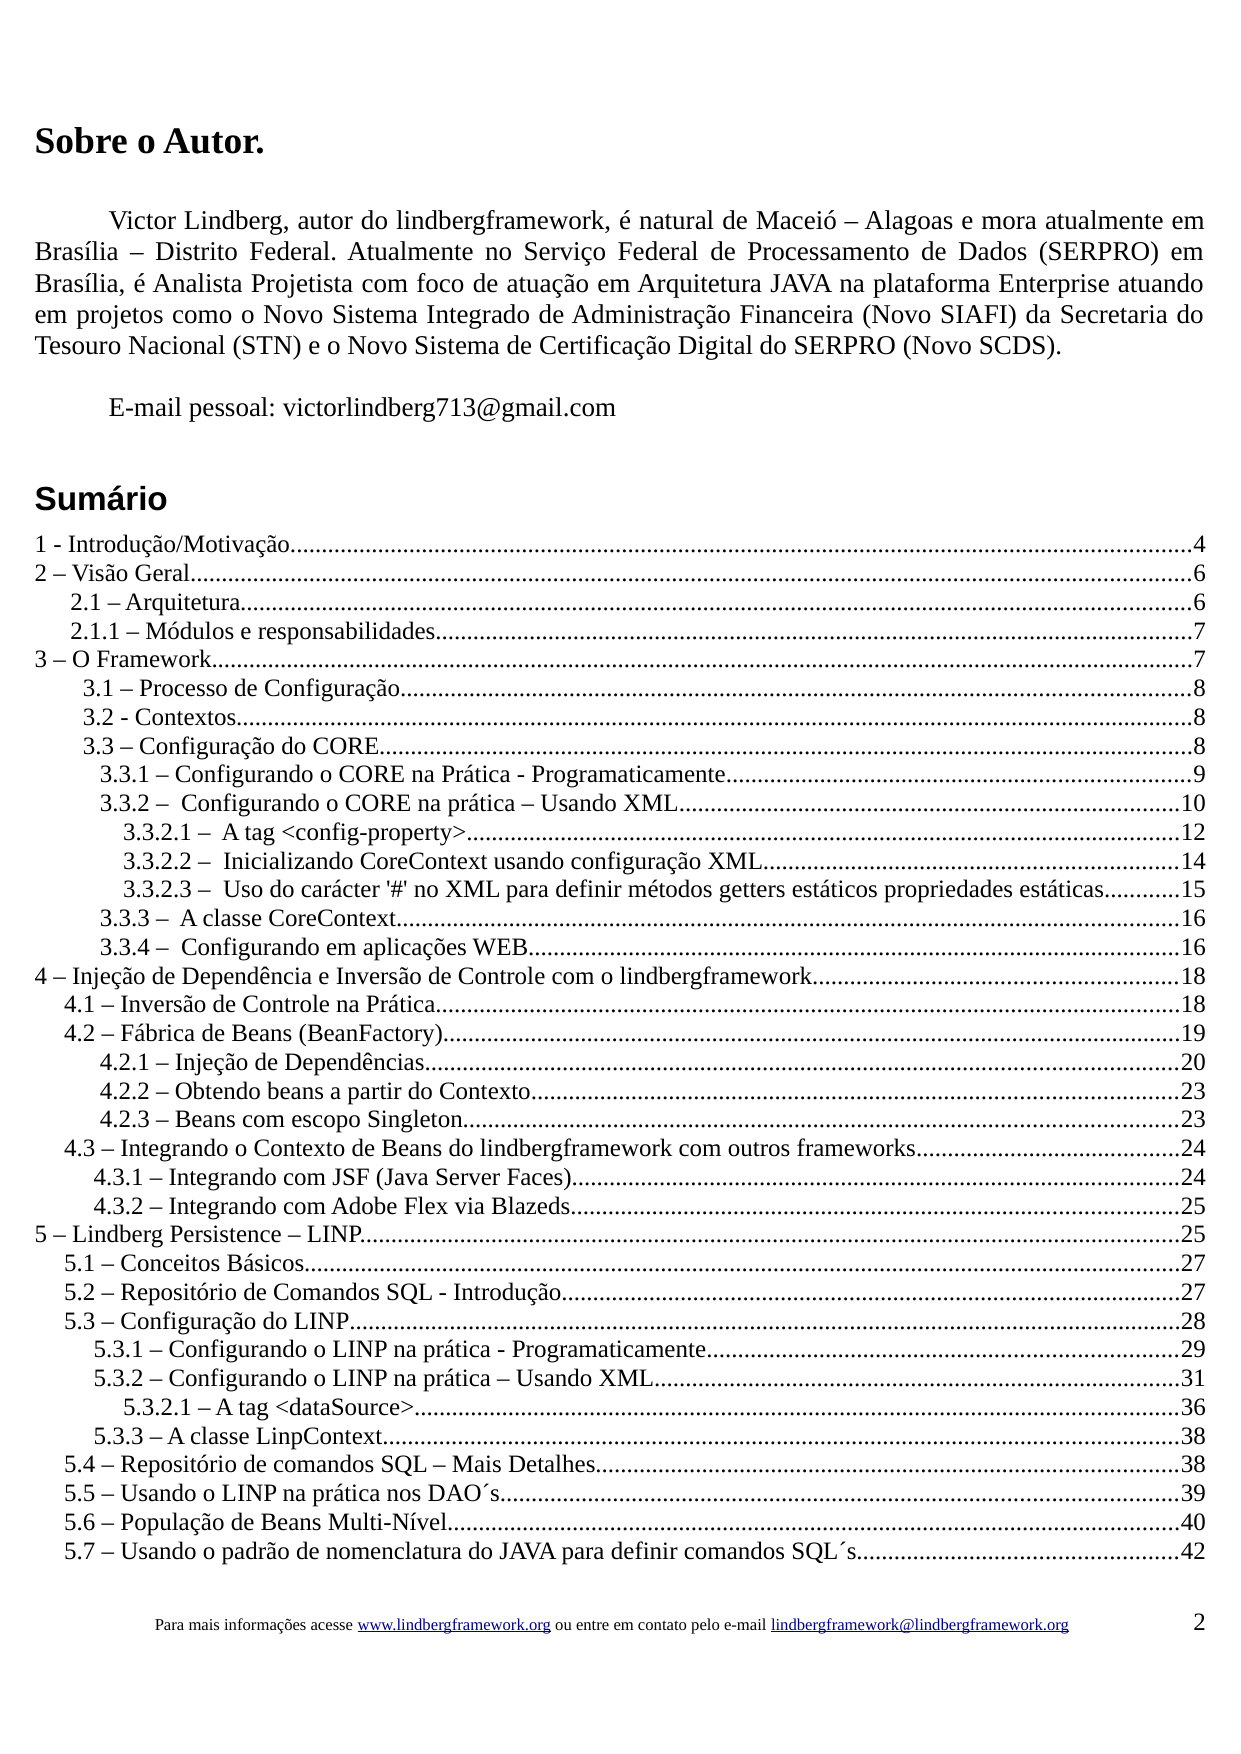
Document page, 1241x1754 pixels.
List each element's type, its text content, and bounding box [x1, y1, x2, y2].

text 3.3.4 – Configurando em aplicações WEB 16 [93, 932, 1206, 961]
text 3.3.2.3 – Uso do carácter '#' no XML para definir métodos getters estáticos propriedades estáticas 15 [123, 874, 1206, 903]
text 4.3.2 – Integrando com Adobe Flex via Blazeds 25 [93, 1191, 1206, 1219]
text Victor Lindberg, autor do lindbergframework, é natural de Maceió – Alagoas e mora atualmente em Brasília – Distrito Federal. Atualmente no Serviço Federal de Processamento de Dados (SERPRO) em Brasília, é Analista Projetista com foco de atuação em Arquitetura JAVA na plataforma Enterprise atuando em projetos como o Novo Sistema Integrado de Administração Financeira (Novo SIAFI) da Secretaria do Tesouro Nacional (STN) e o Novo Sistema de Certificação Digital do SERPRO (Novo SCDS). [34, 204, 1206, 360]
text 5.5 – Usando o LINP na prática nos DAO´s 39 [64, 1478, 1206, 1507]
text 5.1 – Conceitos Básicos 27 [64, 1248, 1206, 1277]
text 5.3 – Configuração do LINP 28 [64, 1306, 1206, 1334]
text 2.1 – Arquitetura 6 [64, 587, 1206, 616]
text 2.1.1 – Módulos e responsabilidades 7 [64, 616, 1206, 644]
text 3.3.2.1 – A tag <config-property> 12 [123, 817, 1206, 846]
text 4.1 – Inversão de Controle na Prática 18 [64, 989, 1206, 1018]
text 4.3.1 – Integrando com JSF (Java Server Faces) 24 [93, 1162, 1206, 1191]
text 3 – O Framework. 7 [34, 644, 1206, 673]
text 3.3.3 – A classe CoreContext 16 [93, 903, 1206, 932]
text 5.4 – Repositório de comandos SQL – Mais Detalhes 38 [64, 1449, 1206, 1478]
text 4 – Injeção de Dependência e Inversão de Controle com o lindbergframework. 18 [34, 961, 1206, 989]
text 5.3.1 – Configurando o LINP na prática - Programaticamente 29 [93, 1334, 1206, 1363]
text 3.3.1 – Configurando o CORE na Prática - Programaticamente 9 [93, 759, 1206, 788]
text 3.3 – Configuração do CORE 8 [64, 731, 1206, 759]
text 5.6 – População de Beans Multi-Nível 40 [64, 1507, 1206, 1536]
text 4.2.2 – Obtendo beans a partir do Contexto 23 [93, 1076, 1206, 1104]
text 4.2.3 – Beans com escopo Singleton 23 [93, 1104, 1206, 1133]
text Sobre o Autor. [34, 118, 1206, 161]
text 1 - Introdução/Motivação. 4 [34, 529, 1206, 558]
text 3.3.2.2 – Inicializando CoreContext usando configuração XML 14 [123, 846, 1206, 874]
text 4.3 – Integrando o Contexto de Beans do lindbergframework com outros frameworks 24 [64, 1133, 1206, 1162]
text 2 – Visão Geral. 6 [34, 558, 1206, 587]
text 5.3.2.1 – A tag <dataSource> 36 [123, 1392, 1206, 1421]
text 5 – Lindberg Persistence – LINP. 25 [34, 1219, 1206, 1248]
text 4.2 – Fábrica de Beans (BeanFactory) 19 [64, 1018, 1206, 1047]
text 5.3.2 – Configurando o LINP na prática – Usando XML 31 [93, 1363, 1206, 1392]
text 5.7 – Usando o padrão de nomenclatura do JAVA para definir comandos SQL´s 42 [64, 1536, 1206, 1564]
text 3.1 – Processo de Configuração 8 [64, 673, 1206, 702]
text 3.3.2 – Configurando o CORE na prática – Usando XML 10 [93, 788, 1206, 817]
text E-mail pessoal: victorlindberg713@gmail.com [34, 391, 1206, 422]
text 5.3.3 – A classe LinpContext 38 [93, 1421, 1206, 1449]
text 3.2 - Contextos 8 [64, 702, 1206, 731]
text 4.2.1 – Injeção de Dependências 20 [93, 1047, 1206, 1076]
text 5.2 – Repositório de Comandos SQL - Introdução 27 [64, 1277, 1206, 1306]
subtitle Sumário [34, 478, 1206, 517]
